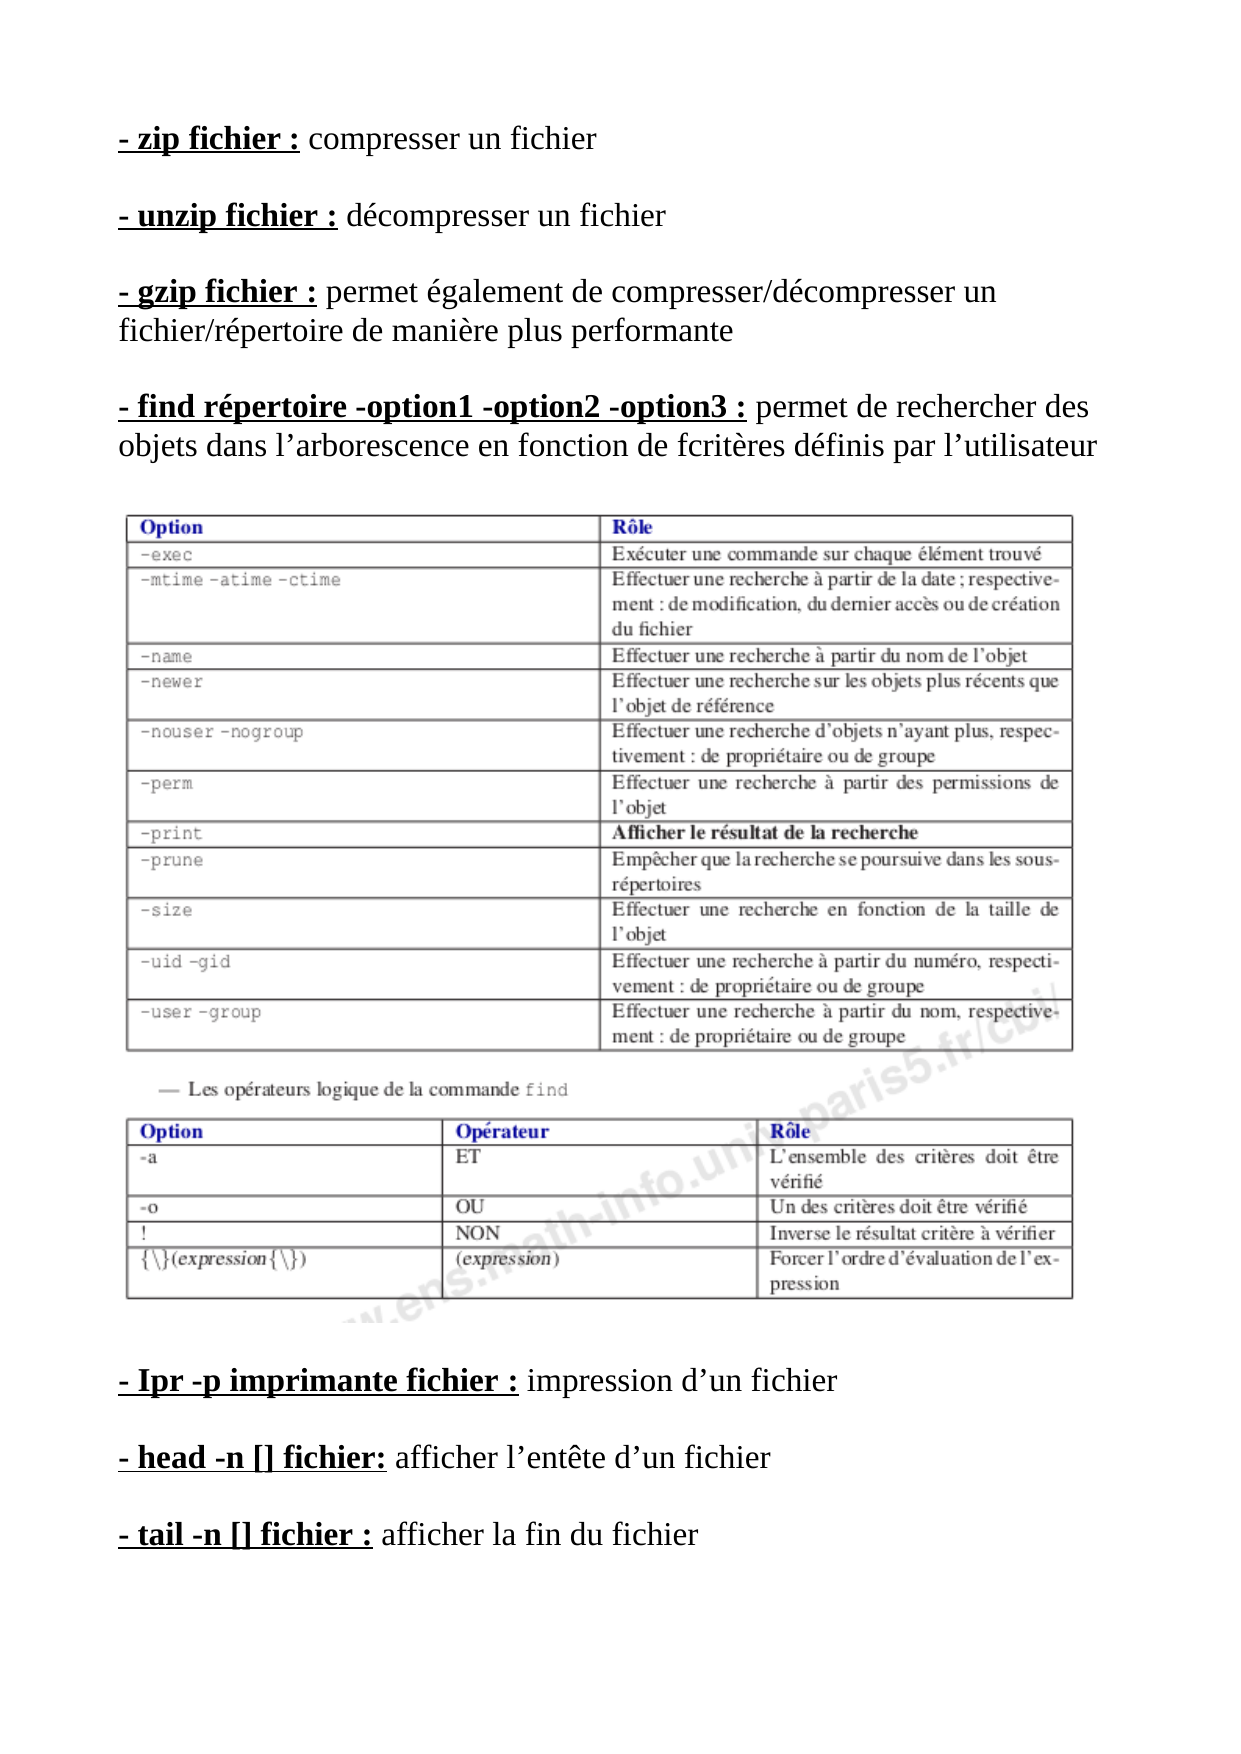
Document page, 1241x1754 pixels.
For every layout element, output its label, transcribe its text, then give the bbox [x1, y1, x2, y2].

text - unzip fichier : décompresser un fichier [118, 195, 1122, 233]
picture [109, 488, 1100, 1323]
text - find répertoire -option1 -option2 -option3 : permet de rechercher des objets dans l’arborescence en fonction de fcritères définis par l’utilisateur [118, 386, 1122, 463]
text - Ipr -p imprimante fichier : impression d’un fichier [118, 1361, 1122, 1399]
text - zip fichier : compresser un fichier [118, 118, 1122, 156]
text - tail -n [] fichier : afficher la fin du fichier [118, 1514, 1122, 1552]
text - gzip fichier : permet également de compresser/décompresser un fichier/répertoire de manière plus performante [118, 271, 1122, 348]
text - head -n [] fichier: afficher l’entête d’un fichier [118, 1437, 1122, 1476]
